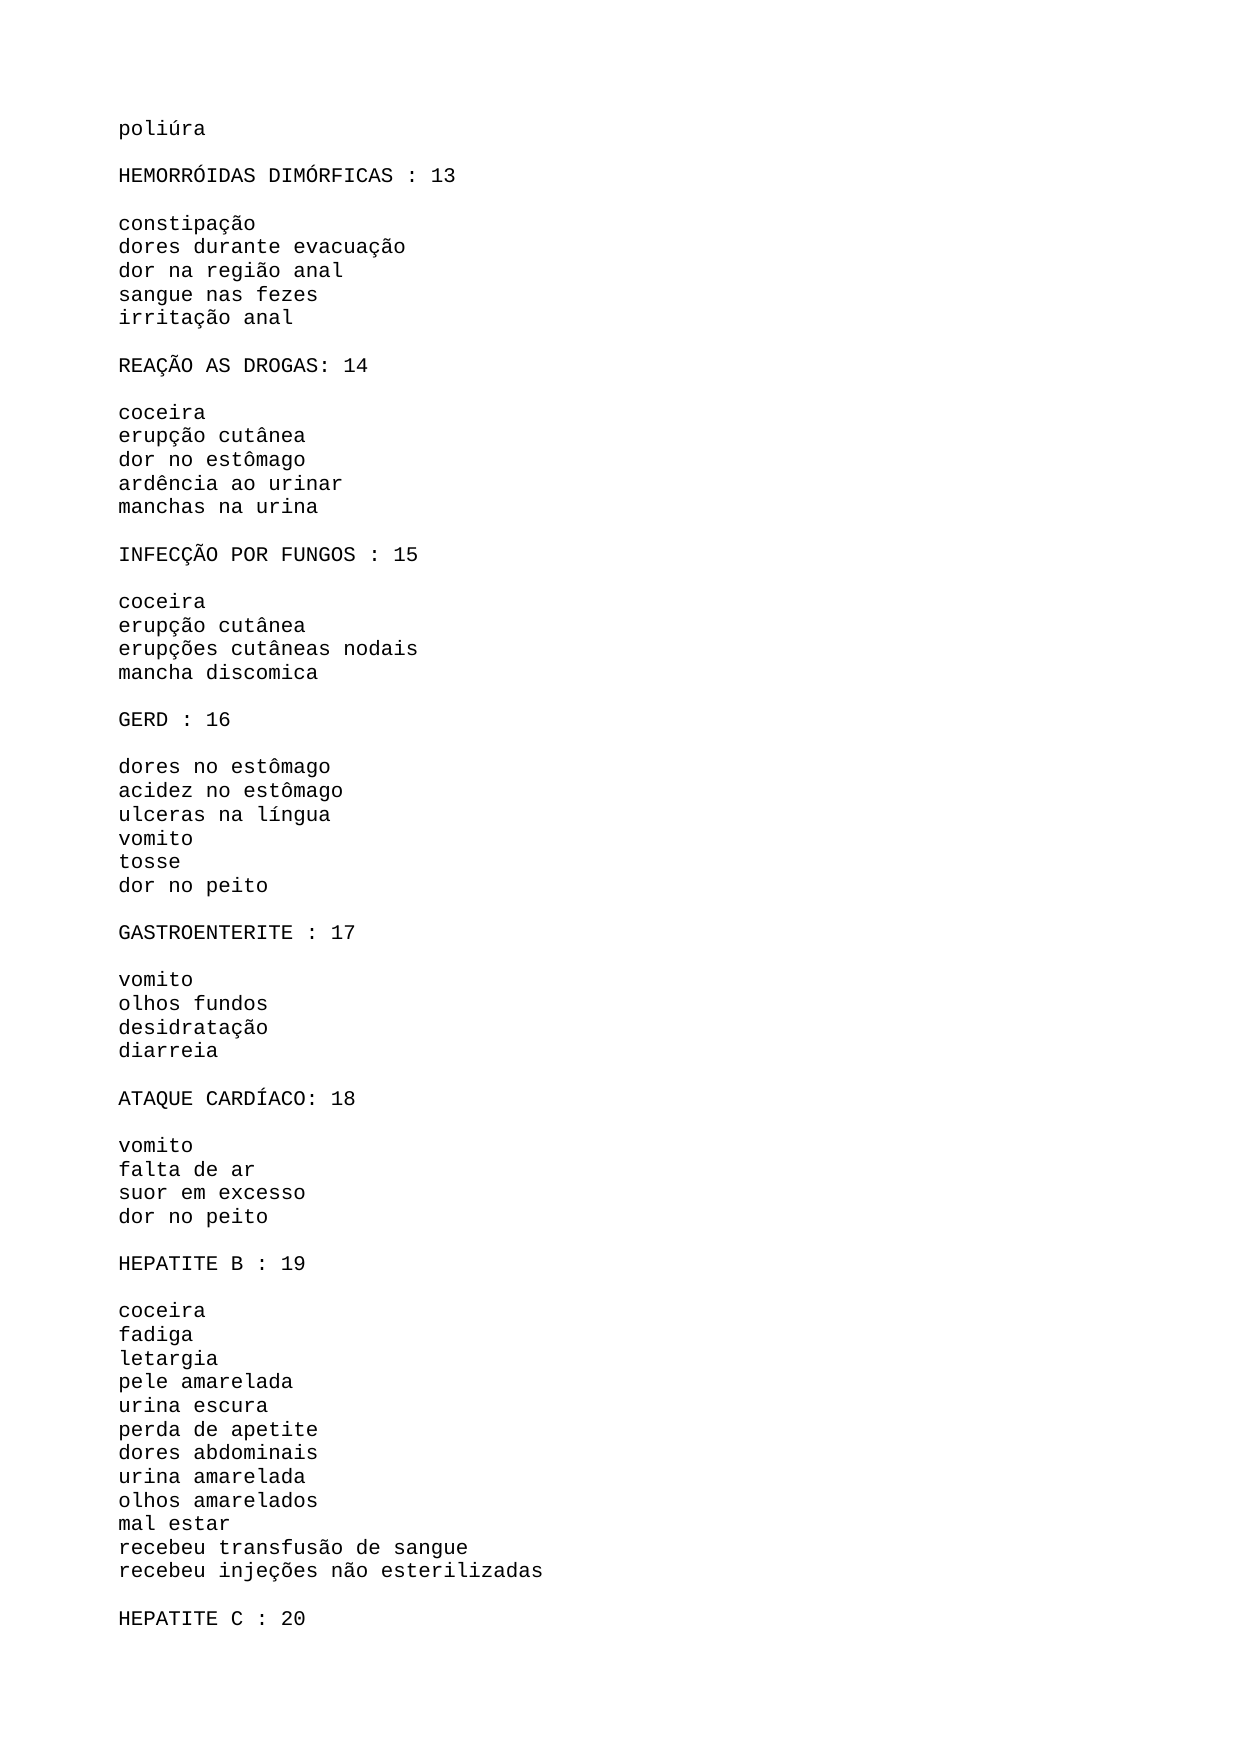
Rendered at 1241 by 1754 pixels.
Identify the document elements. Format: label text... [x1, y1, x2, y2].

text dores durante evacuação [118, 236, 1122, 260]
text irritação anal [118, 307, 1122, 331]
text diarreia [118, 1040, 1122, 1064]
text pele amarelada [118, 1371, 1122, 1395]
text dor no peito [118, 875, 1122, 898]
text tosse [118, 851, 1122, 875]
text coceira [118, 402, 1122, 426]
text HEMORRÓIDAS DIMÓRFICAS : 13 [118, 165, 1122, 189]
text fadiga [118, 1324, 1122, 1348]
text desidratação [118, 1017, 1122, 1040]
text GERD : 16 [118, 709, 1122, 733]
text perda de apetite [118, 1419, 1122, 1442]
text coceira [118, 591, 1122, 615]
text ulceras na língua [118, 804, 1122, 827]
text urina escura [118, 1395, 1122, 1419]
text dor na região anal [118, 260, 1122, 284]
text HEPATITE C : 20 [118, 1608, 1122, 1631]
text recebeu transfusão de sangue [118, 1537, 1122, 1561]
text vomito [118, 969, 1122, 993]
text olhos fundos [118, 993, 1122, 1017]
text mal estar [118, 1513, 1122, 1537]
text manchas na urina [118, 496, 1122, 520]
text HEPATITE B : 19 [118, 1253, 1122, 1277]
text INFECÇÃO POR FUNGOS : 15 [118, 544, 1122, 567]
text recebeu injeções não esterilizadas [118, 1561, 1122, 1584]
text ardência ao urinar [118, 473, 1122, 496]
text ATAQUE CARDÍACO: 18 [118, 1088, 1122, 1111]
text erupção cutânea [118, 426, 1122, 449]
text erupção cutânea [118, 615, 1122, 638]
text letargia [118, 1348, 1122, 1371]
text poliúra [118, 118, 1122, 142]
text acidez no estômago [118, 780, 1122, 804]
text vomito [118, 827, 1122, 851]
text urina amarelada [118, 1466, 1122, 1489]
text vomito [118, 1135, 1122, 1158]
text constipação [118, 213, 1122, 236]
text coceira [118, 1300, 1122, 1324]
text GASTROENTERITE : 17 [118, 922, 1122, 946]
text dor no estômago [118, 449, 1122, 473]
text olhos amarelados [118, 1489, 1122, 1513]
text dores no estômago [118, 757, 1122, 780]
text dores abdominais [118, 1442, 1122, 1466]
text mancha discomica [118, 662, 1122, 686]
text REAÇÃO AS DROGAS: 14 [118, 354, 1122, 378]
text sangue nas fezes [118, 284, 1122, 307]
text dor no peito [118, 1206, 1122, 1229]
text falta de ar [118, 1158, 1122, 1182]
text suor em excesso [118, 1182, 1122, 1206]
text erupções cutâneas nodais [118, 638, 1122, 662]
